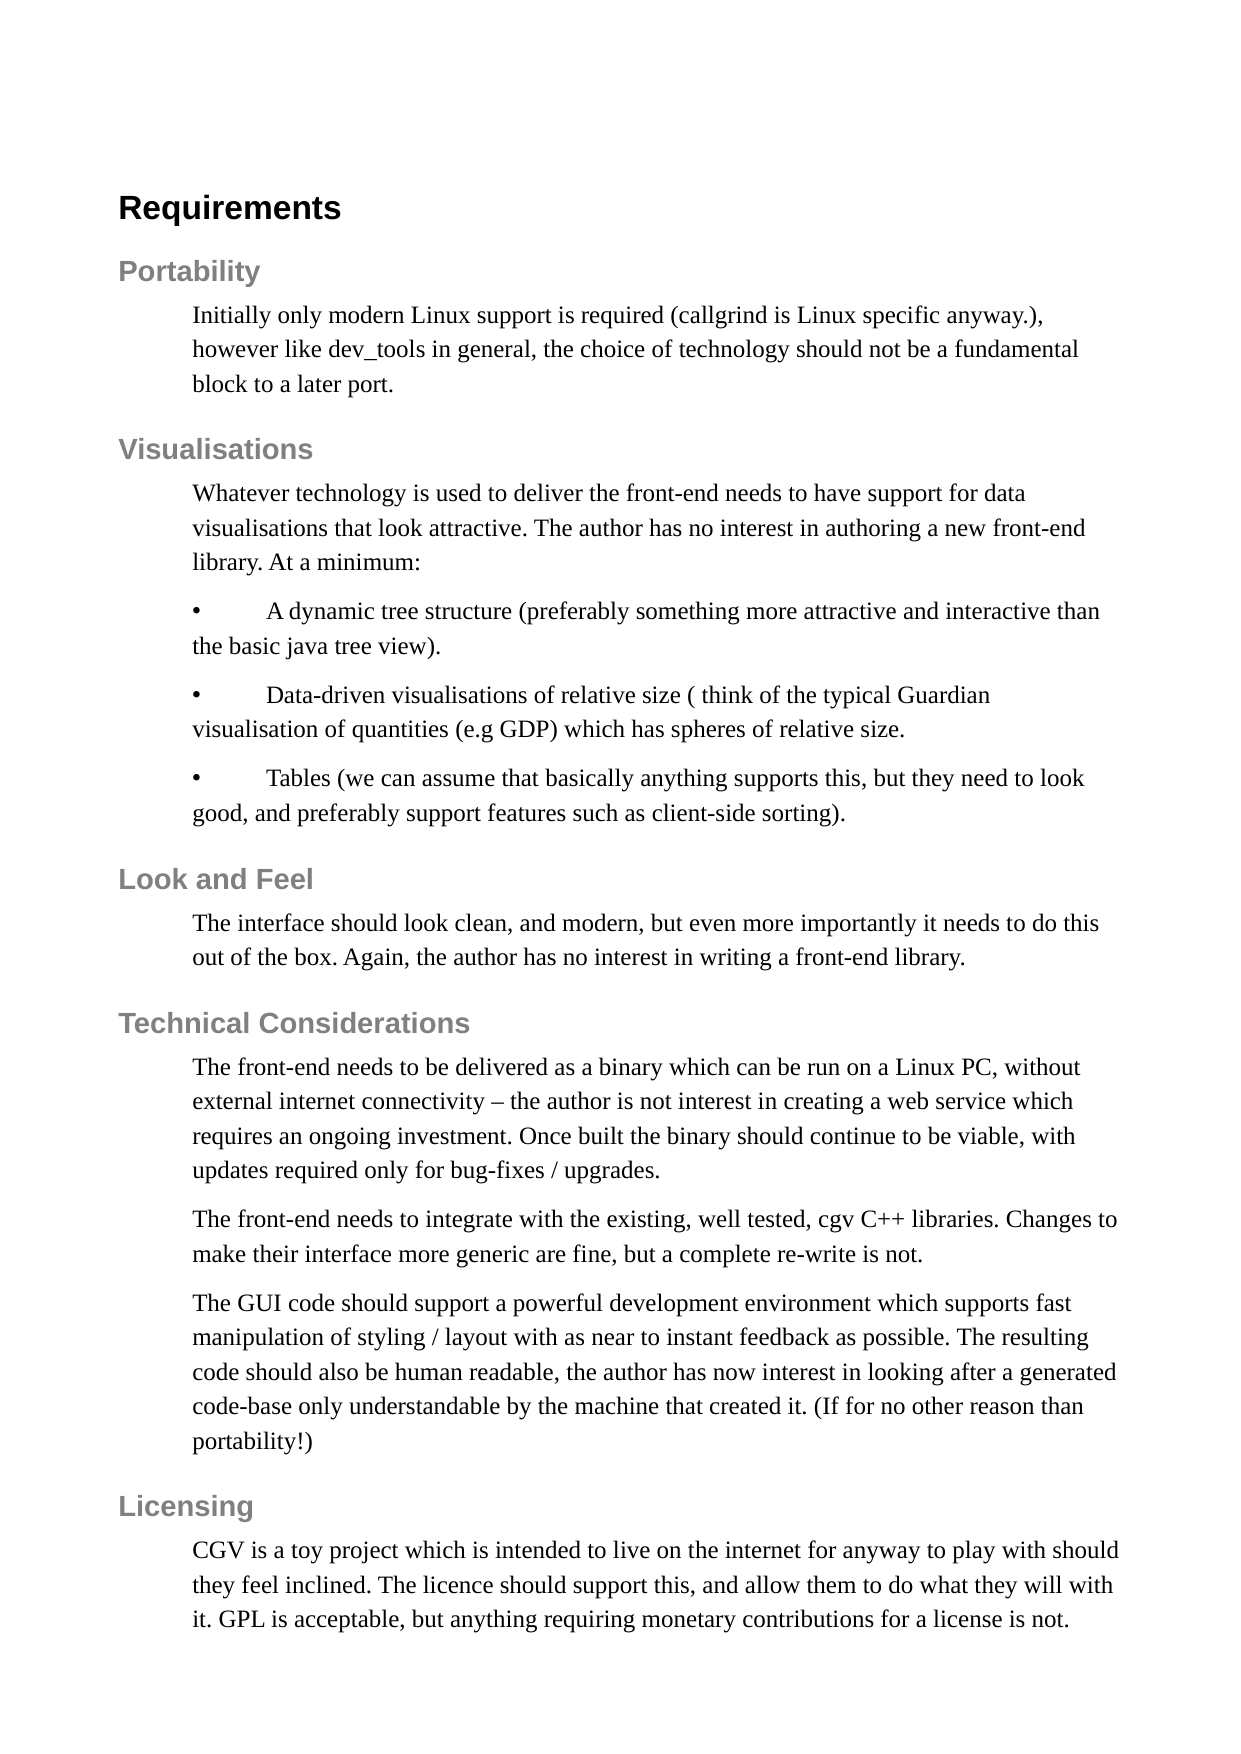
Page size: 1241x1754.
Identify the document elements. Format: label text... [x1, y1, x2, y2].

subtitle Licensing [118, 1489, 1122, 1523]
text Initially only modern Linux support is required (callgrind is Linux specific anyway.), however like dev_tools in general, the choice of technology should not be a fundamental block to a later port. [192, 300, 1122, 397]
subtitle Look and Feel [118, 862, 1122, 895]
list Data-driven visualisations of relative size ( think of the typical Guardian visualisation of quantities (e.g GDP) which has spheres of relative size. [192, 680, 1122, 743]
list Tables (we can assume that basically anything supports this, but they need to look good, and preferably support features such as client-side sorting). [192, 763, 1122, 827]
subtitle Visualisations [118, 432, 1122, 466]
text The GUI code should support a powerful development environment which supports fast manipulation of styling / layout with as near to instant feedback as possible. The resulting code should also be human readable, the author has now interest in looking after a generated code-base only understandable by the machine that created it. (If for no other reason than portability!) [192, 1288, 1122, 1454]
text Whatever technology is used to deliver the front-end needs to have support for data visualisations that look attractive. The author has no interest in authoring a new front-end library. At a minimum: [192, 478, 1122, 576]
text CGV is a toy project which is intended to live on the internet for anyway to play with should they feel inclined. The licence should support this, and allow them to do what they will with it. GPL is acceptable, but anything requiring monetary contributions for a license is not. [192, 1536, 1122, 1633]
text The interface should look clean, and modern, but even more importantly it needs to do this out of the box. Again, the author has no interest in writing a front-end library. [192, 908, 1122, 971]
text The front-end needs to integrate with the existing, well tested, cgv C++ libraries. Changes to make their interface more generic are fine, but a complete re-write is not. [192, 1204, 1122, 1268]
subtitle Requirements [118, 188, 1122, 227]
text The front-end needs to be delivered as a binary which can be run on a Linux PC, without external internet connectivity – the author is not interest in creating a web service which requires an ongoing investment. Once built the binary should continue to be viable, with updates required only for bug-fixes / upgrades. [192, 1052, 1122, 1184]
list A dynamic tree structure (preferably something more attractive and interactive than the basic java tree view). [192, 596, 1122, 660]
subtitle Technical Considerations [118, 1006, 1122, 1039]
subtitle Portability [118, 254, 1122, 287]
